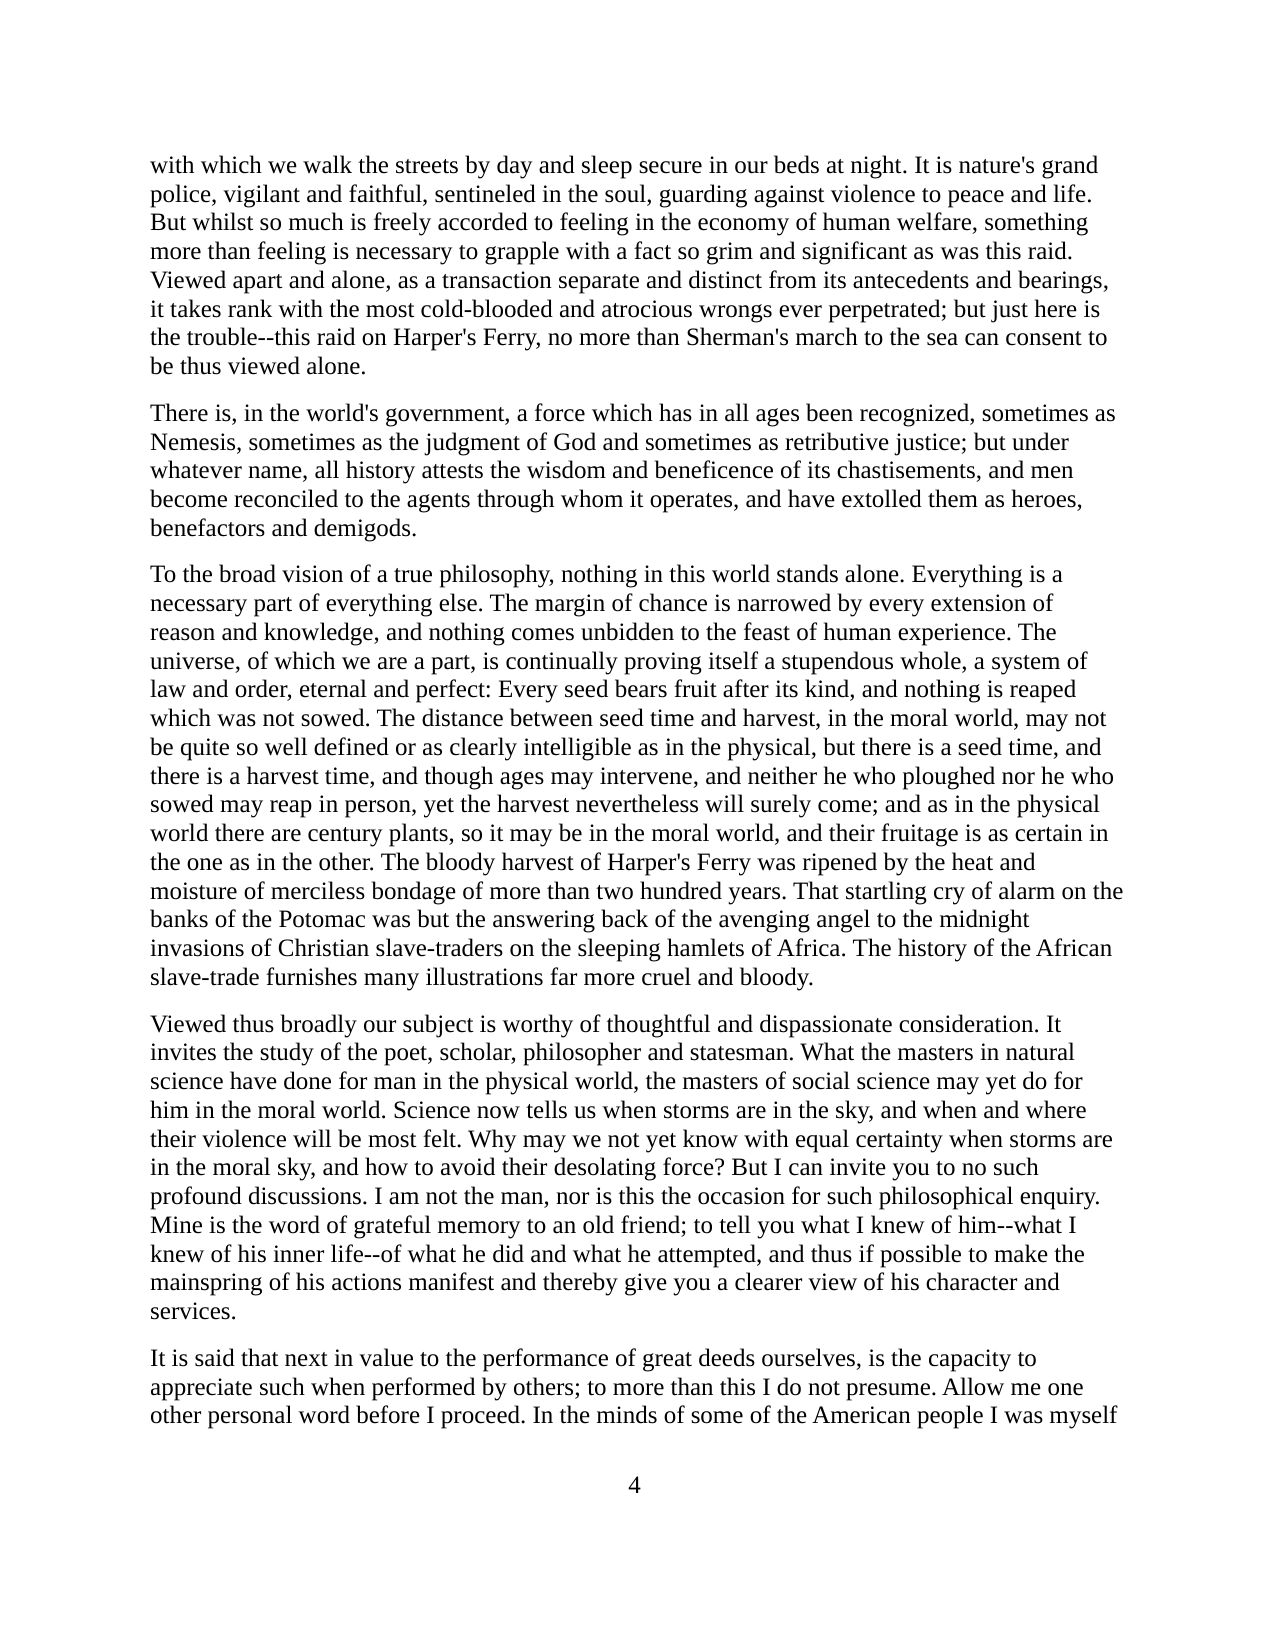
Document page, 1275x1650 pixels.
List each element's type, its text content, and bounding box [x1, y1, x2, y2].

text There is, in the world's government, a force which has in all ages been recognized, sometimes as Nemesis, sometimes as the judgment of God and sometimes as retributive justice; but under whatever name, all history attests the wisdom and beneficence of its chastisements, and men become reconciled to the agents through whom it operates, and have extolled them as heroes, benefactors and demigods. [150, 398, 1125, 542]
text It is said that next in value to the performance of great deeds ourselves, is the capacity to appreciate such when performed by others; to more than this I do not presume. Allow me one other personal word before I proceed. In the minds of some of the American people I was myself [150, 1343, 1125, 1429]
text Viewed thus broadly our subject is worthy of thoughtful and dispassionate consideration. It invites the study of the poet, scholar, philosopher and statesman. What the masters in natural science have done for man in the physical world, the masters of social science may yet do for him in the moral world. Science now tells us when storms are in the sky, and when and where their violence will be most felt. Why may we not yet know with equal certainty when storms are in the moral sky, and how to avoid their desolating force? But I can invite you to no such profound discussions. I am not the man, nor is this the occasion for such philosophical enquiry. Mine is the word of grateful memory to an old friend; to tell you what I knew of him--what I knew of his inner life--of what he did and what he attempted, and thus if possible to make the mainspring of his actions manifest and thereby give you a clearer view of his character and services. [150, 1009, 1125, 1325]
text with which we walk the streets by day and sleep secure in our beds at night. It is nature's grand police, vigilant and faithful, sentineled in the soul, guarding against violence to peace and life. But whilst so much is freely accorded to feeling in the economy of human welfare, something more than feeling is necessary to grapple with a fact so grim and significant as was this raid. Viewed apart and alone, as a transaction separate and distinct from its antecedents and bearings, it takes rank with the most cold-blooded and atrocious wrongs ever perpetrated; but just here is the trouble--this raid on Harper's Ferry, no more than Sherman's march to the sea can consent to be thus viewed alone. [150, 150, 1125, 380]
text To the broad vision of a true philosophy, nothing in this world stands alone. Everything is a necessary part of everything else. The margin of chance is narrowed by every extension of reason and knowledge, and nothing comes unbidden to the feast of human experience. The universe, of which we are a part, is continually proving itself a stupendous whole, a system of law and order, eternal and perfect: Every seed bears fruit after its kind, and nothing is reaped which was not sowed. The distance between seed time and harvest, in the moral world, may not be quite so well defined or as clearly intelligible as in the physical, but there is a seed time, and there is a harvest time, and though ages may intervene, and neither he who ploughed nor he who sowed may reap in person, yet the harvest nevertheless will surely come; and as in the physical world there are century plants, so it may be in the moral world, and their fruitage is as certain in the one as in the other. The bloody harvest of Harper's Ferry was ripened by the heat and moisture of merciless bondage of more than two hundred years. That startling cry of alarm on the banks of the Potomac was but the answering back of the avenging angel to the midnight invasions of Christian slave-traders on the sleeping hamlets of Africa. The history of the African slave-trade furnishes many illustrations far more cruel and bloody. [150, 559, 1125, 991]
